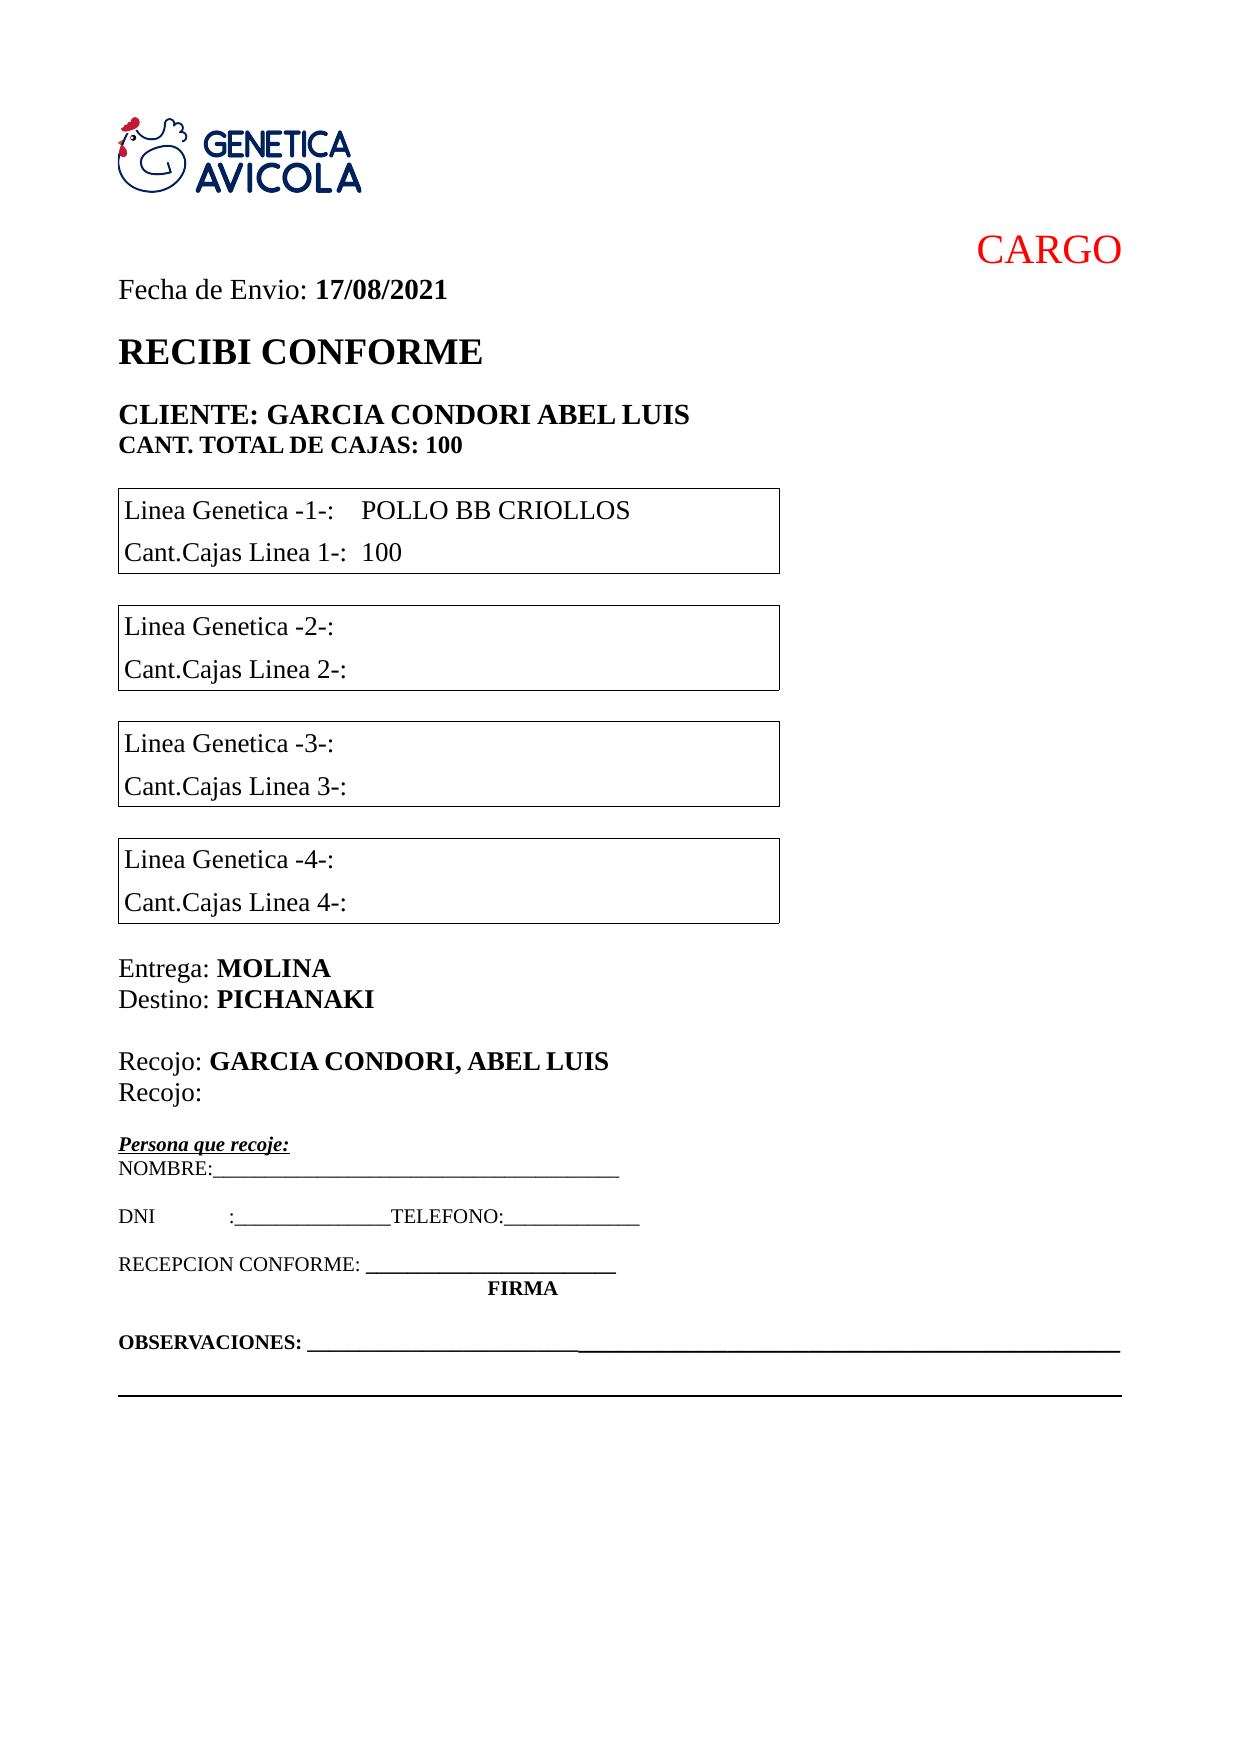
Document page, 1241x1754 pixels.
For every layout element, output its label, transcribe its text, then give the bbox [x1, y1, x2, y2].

table_cell [356, 691, 779, 721]
table_cell 100 [356, 531, 779, 573]
text Recojo: [118, 1076, 1122, 1108]
text Recojo: GARCIA CONDORI, ABEL LUIS [118, 1045, 1122, 1076]
table_cell [356, 647, 779, 690]
text OBSERVACIONES: __________________________________________________________________ [118, 1324, 1122, 1355]
text CLIENTE: GARCIA CONDORI ABEL LUIS [118, 397, 1122, 431]
text DNI :_______________TELEFONO:_____________ [118, 1204, 1122, 1228]
table_cell Cant.Cajas Linea 1-: [119, 531, 356, 573]
table_cell [356, 839, 779, 880]
text RECIBI CONFORME [118, 330, 1122, 373]
text Fecha de Envio: 17/08/2021 [118, 272, 1122, 306]
table_cell [356, 722, 779, 764]
table_cell [356, 880, 779, 923]
table_cell Linea Genetica -3-: [119, 722, 356, 764]
text CANT. TOTAL DE CAJAS: 100 [118, 431, 1122, 459]
table_cell [356, 574, 779, 604]
table_cell Linea Genetica -2-: [119, 606, 356, 647]
table_header Linea Genetica -1-: [119, 489, 356, 531]
text Destino: PICHANAKI [118, 983, 1122, 1014]
table_cell Cant.Cajas Linea 2-: [119, 647, 356, 690]
text CARGO [118, 224, 1122, 272]
table_cell [118, 574, 356, 604]
text Entrega: MOLINA [118, 952, 1122, 983]
table_cell [356, 764, 779, 806]
text RECEPCION CONFORME: ________________________ [118, 1252, 1122, 1276]
table_cell Cant.Cajas Linea 3-: [119, 764, 356, 806]
text FIRMA [118, 1276, 1122, 1300]
text Persona que recoje: [118, 1132, 1122, 1156]
table_header POLLO BB CRIOLLOS [356, 489, 779, 531]
table_cell Cant.Cajas Linea 4-: [119, 880, 356, 923]
picture [117, 117, 362, 193]
table_cell [356, 807, 779, 838]
table_cell [118, 807, 356, 838]
table_cell [356, 606, 779, 647]
table_cell [118, 691, 356, 721]
text NOMBRE:_______________________________________ [118, 1156, 1122, 1180]
table_cell Linea Genetica -4-: [119, 839, 356, 880]
